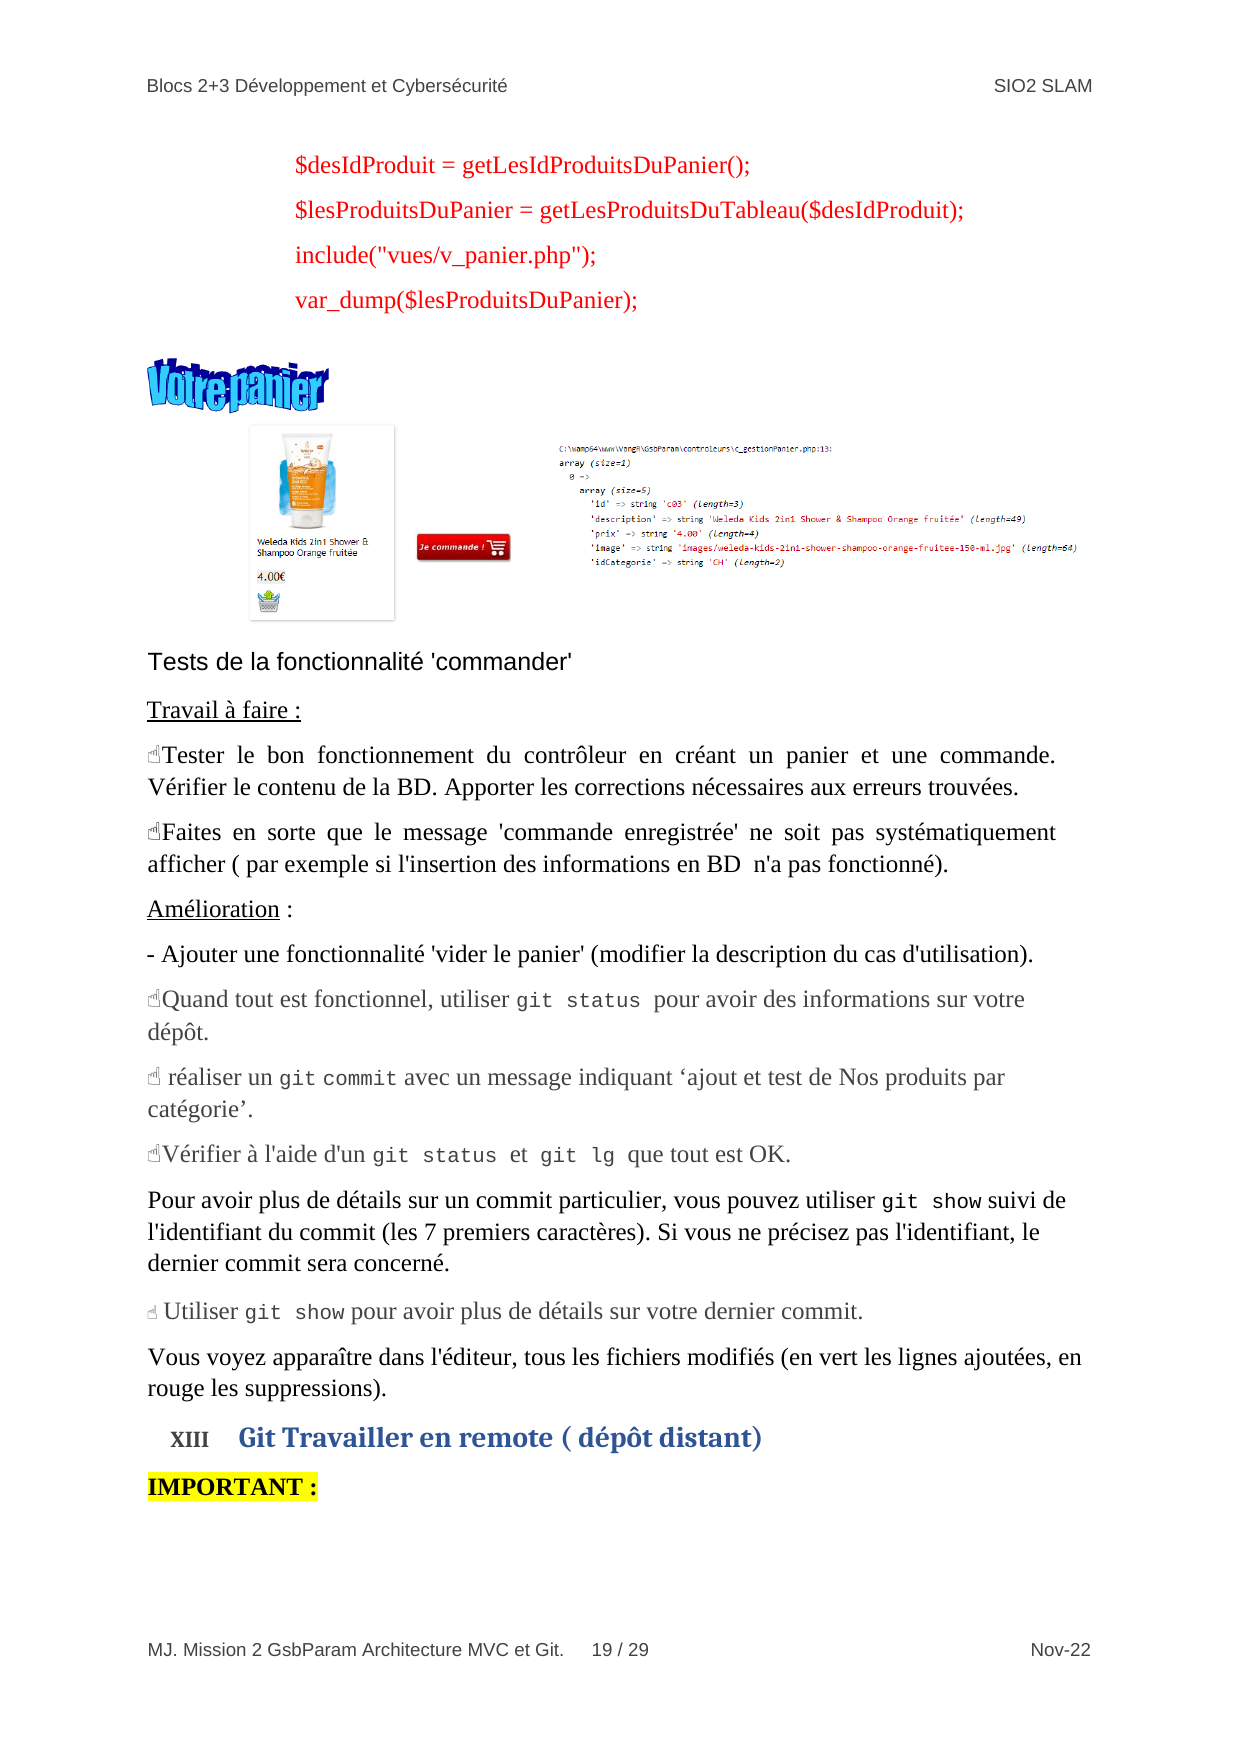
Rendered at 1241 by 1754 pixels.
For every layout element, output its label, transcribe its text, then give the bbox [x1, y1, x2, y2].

text Amélioration : [146, 894, 1057, 923]
text $desIdProduit = getLesIdProduitsDuPanier(); [222, 150, 1057, 179]
text Vérifier à l'aide d'un git status et git lg que tout est OK. [146, 1139, 1057, 1169]
text include("vues/v_panier.php"); [147, 240, 1057, 269]
text IMPORTANT : [147, 1472, 1092, 1501]
text Pour avoir plus de détails sur un commit particulier, vous pouvez utiliser git show suivi de l'identifiant du commit (les 7 premiers caractères). Si vous ne précisez pas l'identifiant, le dernier commit sera concerné. [147, 1186, 1092, 1277]
text - Ajouter une fonctionnalité 'vider le panier' (modifier la description du cas d'utilisation). [146, 939, 1057, 968]
text Vous voyez apparaître dans l'éditeur, tous les fichiers modifiés (en vert les lignes ajoutées, en rouge les suppressions). [147, 1342, 1092, 1402]
text var_dump($lesProduitsDuPanier); [147, 286, 1057, 314]
text Tester le bon fonctionnement du contrôleur en créant un panier et une commande. Vérifier le contenu de la BD. Apporter les corrections nécessaires aux erreurs trouvées. [146, 740, 1057, 801]
text $lesProduitsDuPanier = getLesProduitsDuTableau($desIdProduit); [147, 195, 1057, 224]
text Faites en sorte que le message 'commande enregistrée' ne soit pas systématiquement afficher ( par exemple si l'insertion des informations en BD n'a pas fonctionné). [146, 817, 1057, 877]
text Travail à faire : [146, 695, 1057, 724]
text Tests de la fonctionnalité 'commander' [147, 647, 1092, 676]
text  Utiliser git show pour avoir plus de détails sur votre dernier commit. [146, 1296, 1057, 1326]
picture [147, 330, 1091, 632]
text  réaliser un git commit avec un message indiquant ‘ajout et test de Nos produits par catégorie’. [146, 1062, 1057, 1123]
text Quand tout est fonctionnel, utiliser git status pour avoir des informations sur votre dépôt. [146, 984, 1057, 1045]
list Git Travailler en remote ( dépôt distant) [209, 1421, 1057, 1455]
